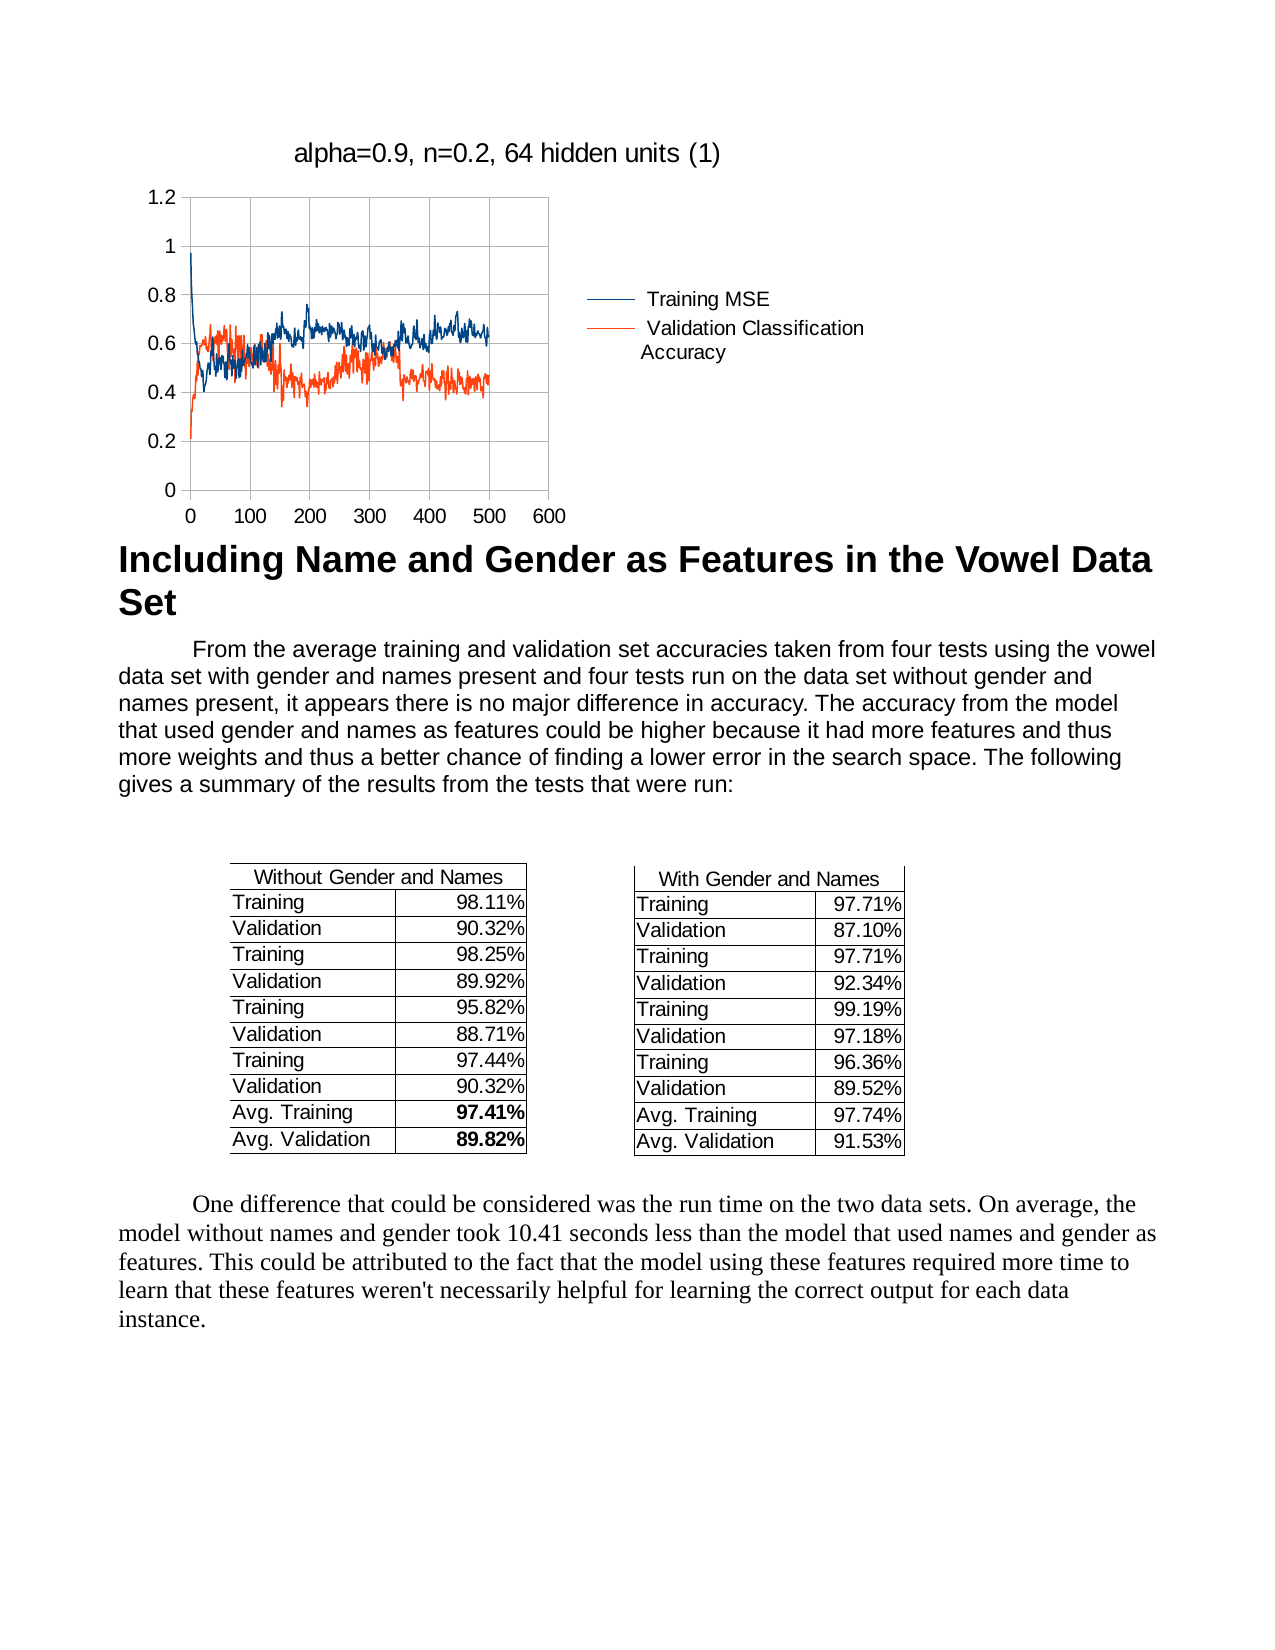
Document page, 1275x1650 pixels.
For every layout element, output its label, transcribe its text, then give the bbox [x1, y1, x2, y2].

text One difference that could be considered was the run time on the two data sets. On average, the model without names and gender took 10.41 seconds less than the model that used names and gender as features. This could be attributed to the fact that the model using these features required more time to learn that these features weren't necessarily helpful for learning the correct output for each data instance. [118, 1189, 1157, 1333]
text From the average training and validation set accuracies taken from four tests using the vowel data set with gender and names present and four tests run on the data set without gender and names present, it appears there is no major difference in accuracy. The accuracy from the model that used gender and names as features could be higher because it had more features and thus more weights and thus a better chance of finding a lower error in the search space. The following gives a summary of the results from the tests that were run: [118, 636, 1157, 859]
subtitle Including Name and Gender as Features in the Vowel Data Set [118, 118, 1157, 623]
